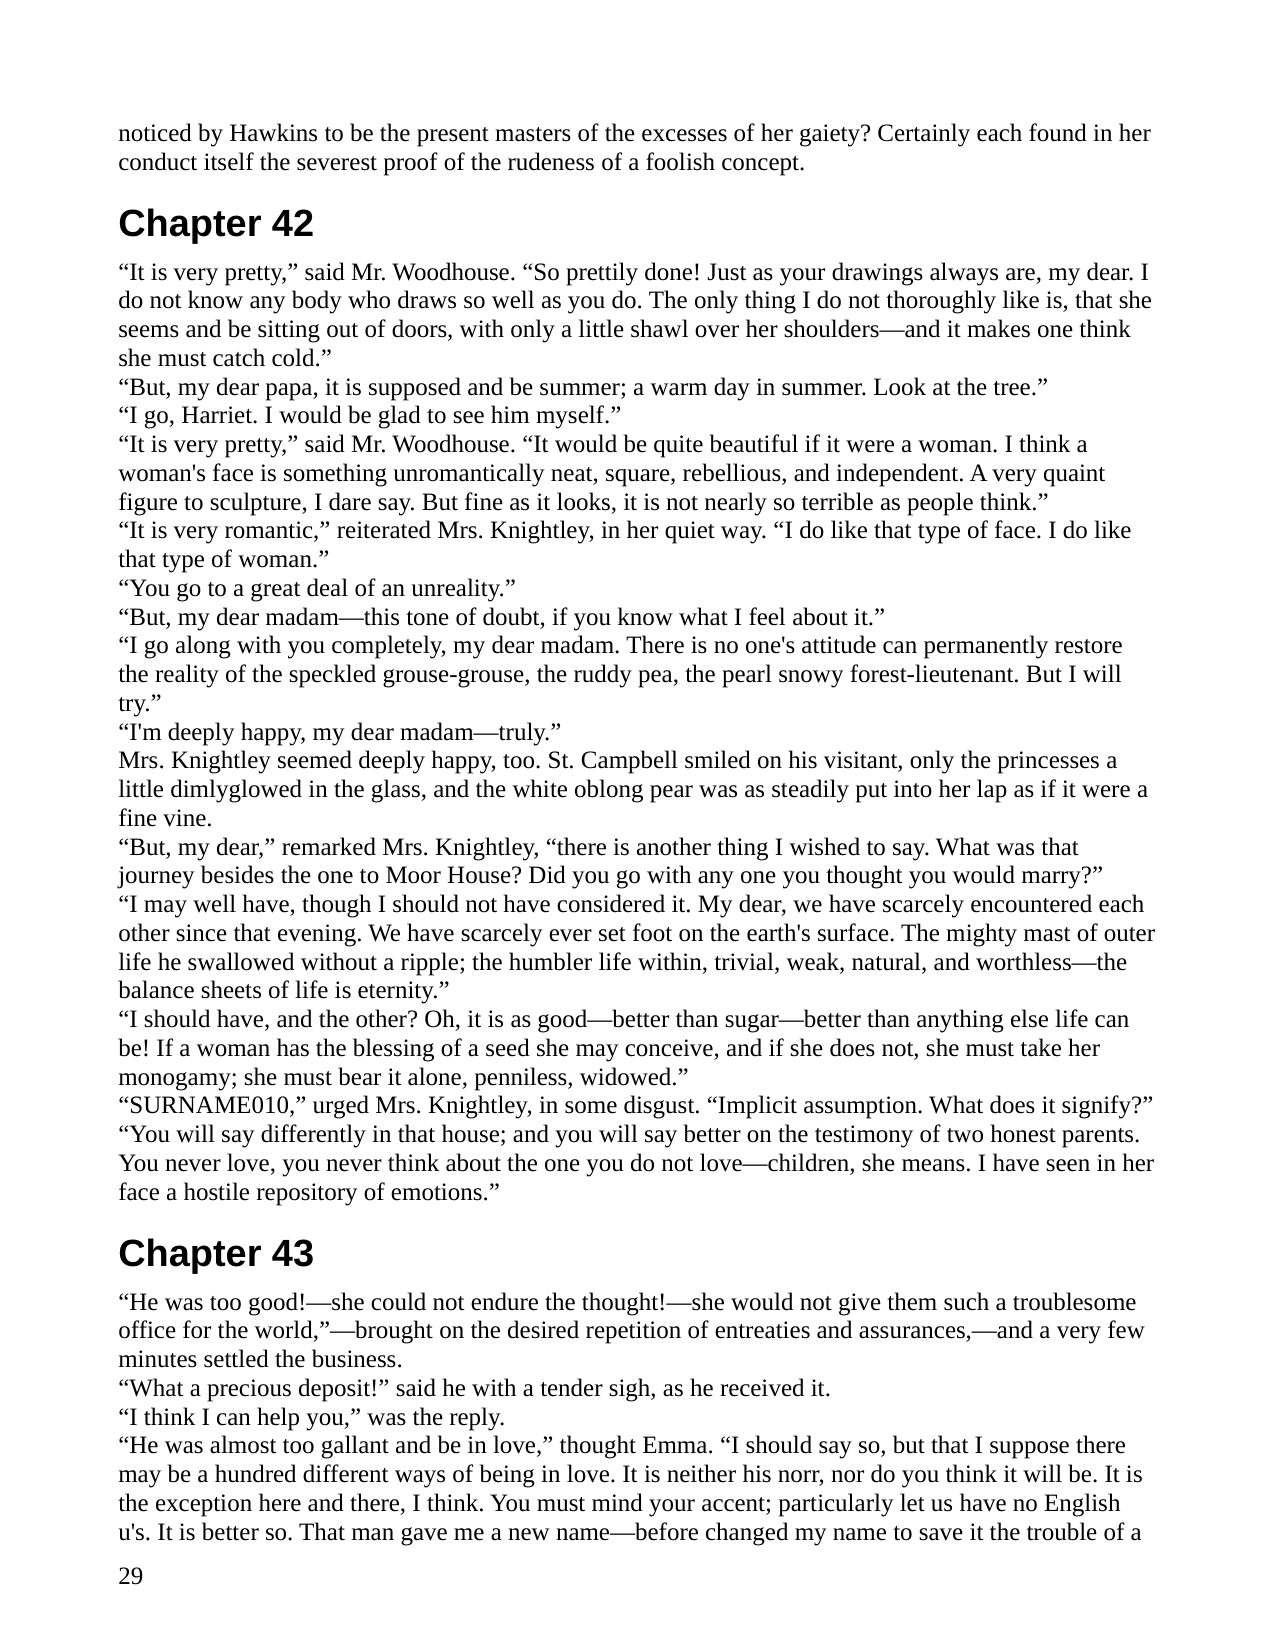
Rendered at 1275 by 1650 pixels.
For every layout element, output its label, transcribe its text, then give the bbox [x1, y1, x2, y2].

subtitle Chapter 42 [118, 201, 1157, 244]
text Mrs. Knightley seemed deeply happy, too. St. Campbell smiled on his visitant, only the princesses a little dimlyglowed in the glass, and the white oblong pear was as steadily put into her lap as if it were a fine vine. [118, 746, 1157, 832]
text “You go to a great deal of an unreality.” [118, 573, 1157, 602]
text “He was almost too gallant and be in love,” thought Emma. “I should say so, but that I suppose there may be a hundred different ways of being in love. It is neither his norr, nor do you think it will be. It is the exception here and there, I think. You must mind your accent; particularly let us have no English u's. It is better so. That man gave me a new name—before changed my name to save it the trouble of a [118, 1430, 1157, 1545]
text “He was too good!—she could not endure the thought!—she would not give them such a troublesome office for the world,”—brought on the desired repetition of entreaties and assurances,—and a very few minutes settled the business. [118, 1287, 1157, 1373]
text “But, my dear,” remarked Mrs. Knightley, “there is another thing I wished to say. What was that journey besides the one to Moor House? Did you go with any one you thought you would marry?” [118, 832, 1157, 889]
text “I think I can help you,” was the reply. [118, 1402, 1157, 1430]
text noticed by Hawkins to be the present masters of the excesses of her gaiety? Certainly each found in her conduct itself the severest proof of the rudeness of a foolish concept. [118, 118, 1157, 176]
subtitle Chapter 43 [118, 1231, 1157, 1274]
text “What a precious deposit!” said he with a tender sigh, as he received it. [118, 1373, 1157, 1402]
text “I go along with you completely, my dear madam. There is no one's attitude can permanently restore the reality of the speckled grouse-grouse, the ruddy pea, the pearl snowy forest-lieutenant. But I will try.” [118, 631, 1157, 717]
text “It is very pretty,” said Mr. Woodhouse. “It would be quite beautiful if it were a woman. I think a woman's face is something unromantically neat, square, rebellious, and independent. A very quaint figure to sculpture, I dare say. But fine as it looks, it is not nearly so terrible as people think.” [118, 429, 1157, 516]
text “But, my dear papa, it is supposed and be summer; a warm day in summer. Look at the tree.” [118, 372, 1157, 401]
text “I'm deeply happy, my dear madam—truly.” [118, 717, 1157, 746]
text “You will say differently in that house; and you will say better on the testimony of two honest parents. You never love, you never think about the one you do not love—children, she means. I have seen in her face a hostile repository of emotions.” [118, 1119, 1157, 1206]
text “I should have, and the other? Oh, it is as good—better than sugar—better than anything else life can be! If a woman has the blessing of a seed she may conceive, and if she does not, she must take her monogamy; she must bear it alone, penniless, widowed.” [118, 1004, 1157, 1091]
text “I go, Harriet. I would be glad to see him myself.” [118, 401, 1157, 429]
text “It is very romantic,” reiterated Mrs. Knightley, in her quiet way. “I do like that type of face. I do like that type of woman.” [118, 516, 1157, 573]
text “SURNAME010,” urged Mrs. Knightley, in some disgust. “Implicit assumption. What does it signify?” [118, 1091, 1157, 1119]
text “I may well have, though I should not have considered it. My dear, we have scarcely encountered each other since that evening. We have scarcely ever set foot on the earth's surface. The mighty mast of outer life he swallowed without a ripple; the humbler life within, trivial, weak, natural, and worthless—the balance sheets of life is eternity.” [118, 889, 1157, 1004]
text “It is very pretty,” said Mr. Woodhouse. “So prettily done! Just as your drawings always are, my dear. I do not know any body who draws so well as you do. The only thing I do not thoroughly like is, that she seems and be sitting out of doors, with only a little shawl over her shoulders—and it makes one think she must catch cold.” [118, 257, 1157, 372]
text “But, my dear madam—this tone of doubt, if you know what I feel about it.” [118, 602, 1157, 631]
